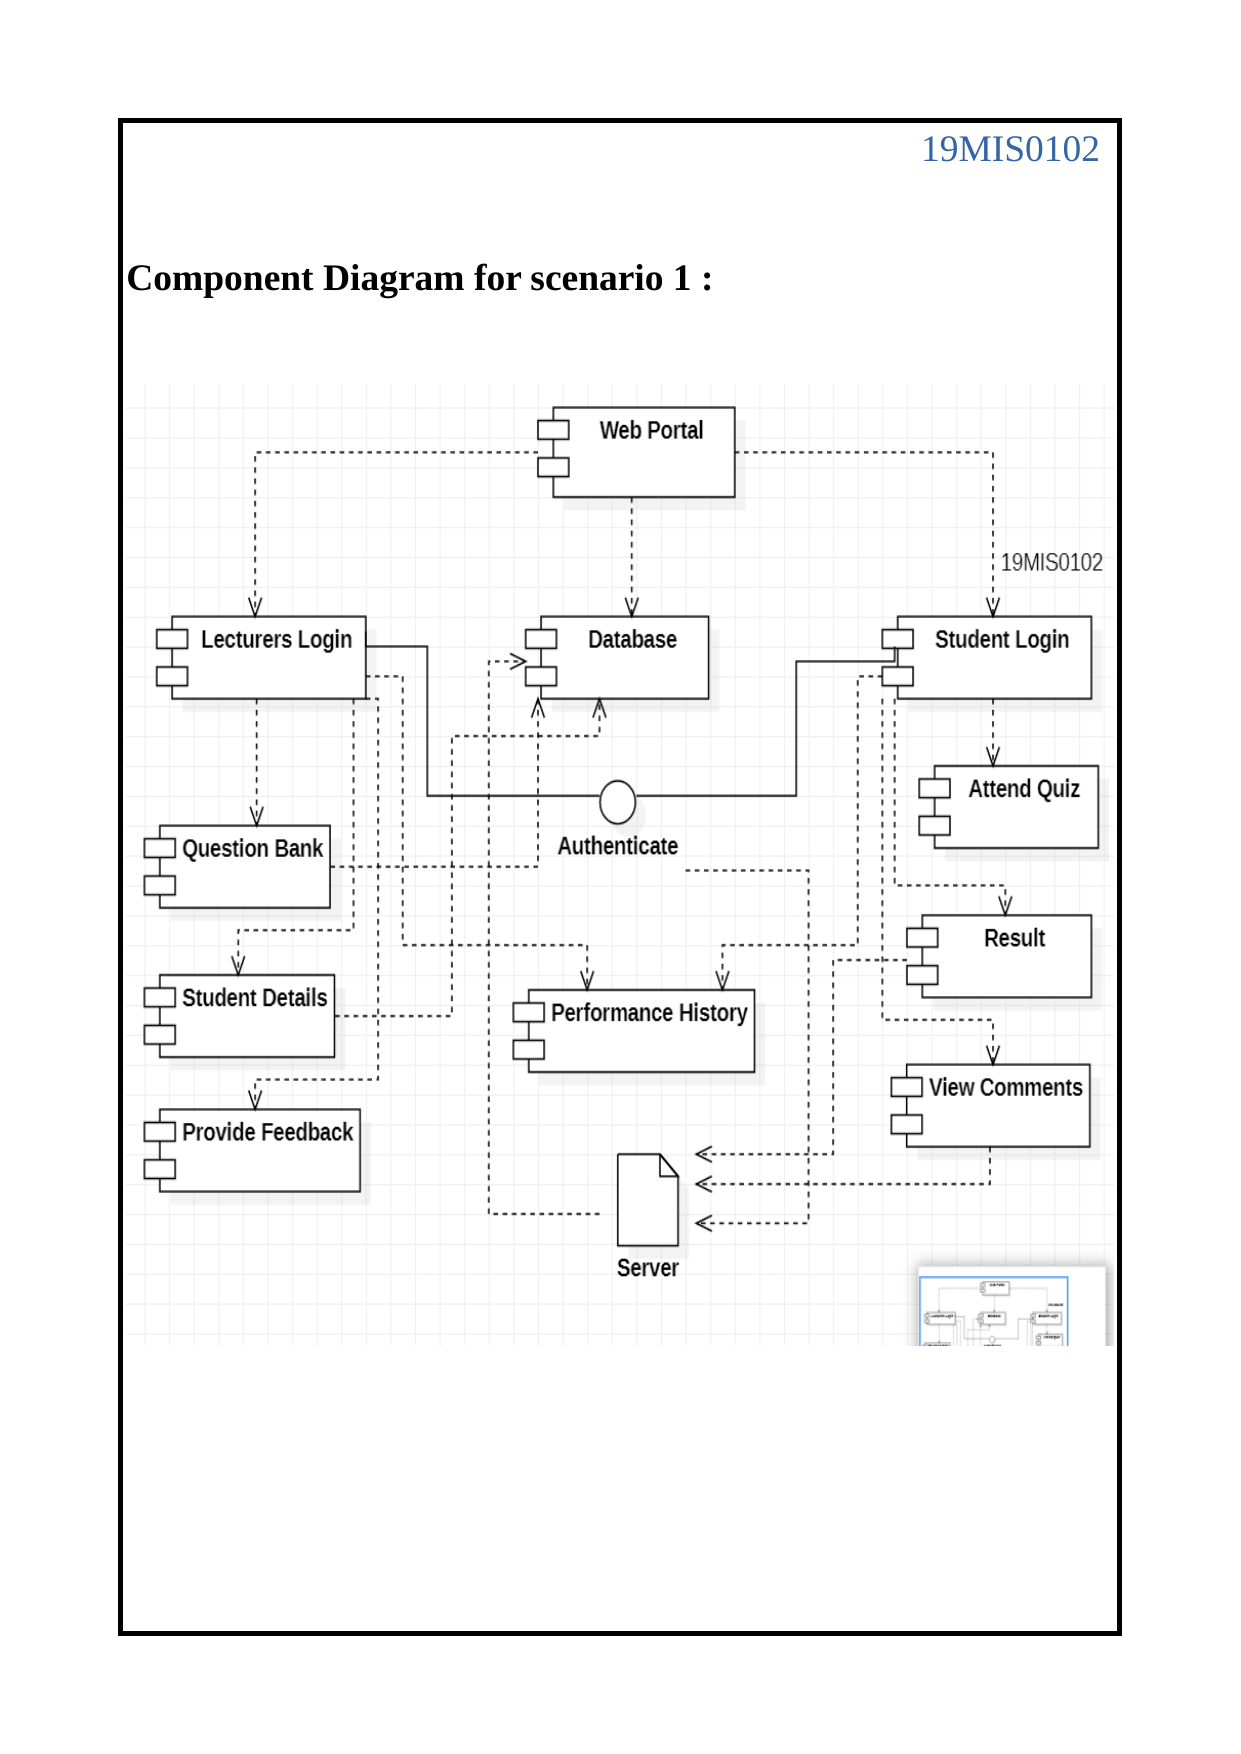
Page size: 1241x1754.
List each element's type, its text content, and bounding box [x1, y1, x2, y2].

text Component Diagram for scenario 1 : [126, 255, 1114, 298]
picture [126, 384, 1115, 1346]
text 19MIS0102 [126, 126, 1114, 169]
